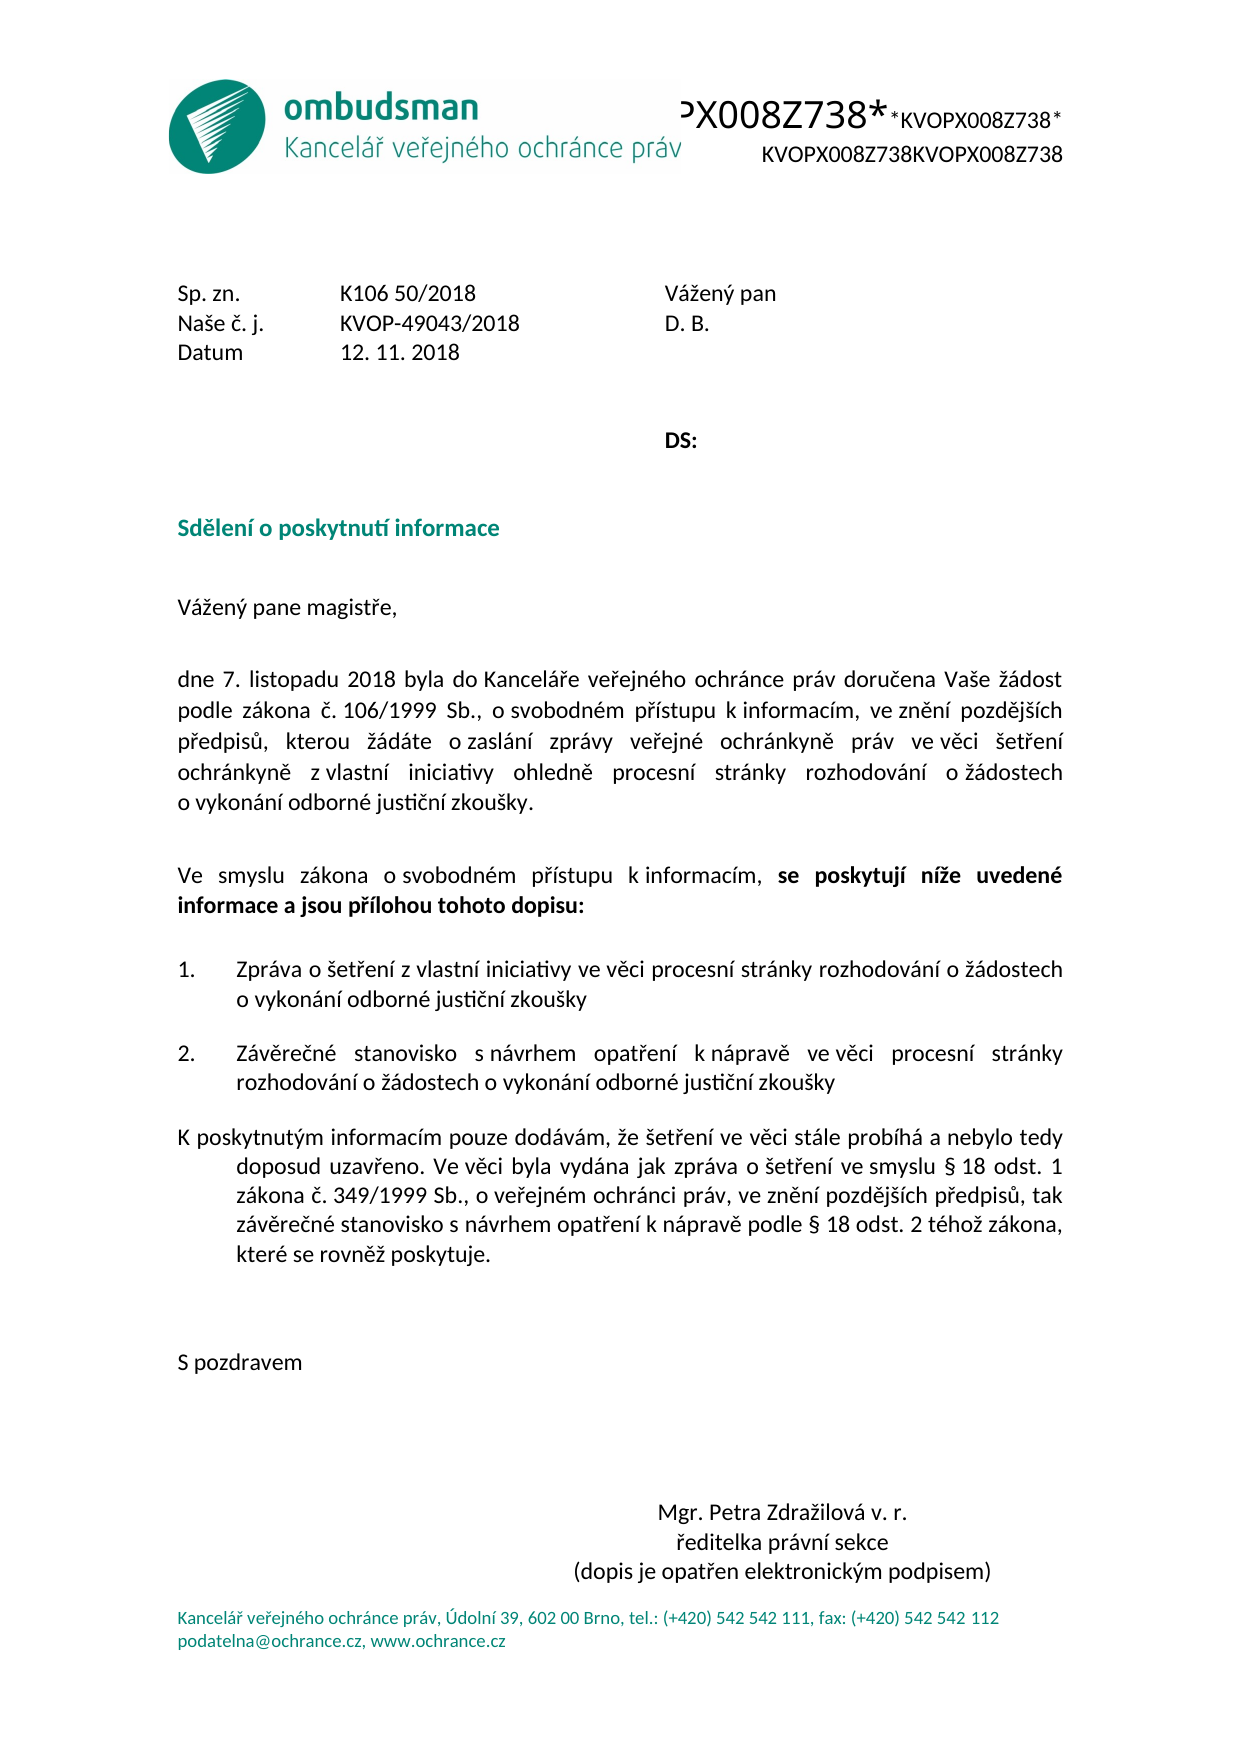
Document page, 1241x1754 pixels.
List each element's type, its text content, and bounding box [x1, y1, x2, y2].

subtitle Sdělení o poskytnutí informace [177, 513, 1063, 543]
text Mgr. Petra Zdražilová v. r. [502, 1497, 1063, 1527]
text ředitelka právní sekce [502, 1527, 1063, 1556]
table_header K106 50/2018 KVOP-49043/2018 12. 11. 2018 [340, 220, 664, 513]
table_header Vážený pan D. B. DS: [665, 220, 1085, 513]
text (dopis je opatřen elektronickým podpisem) [502, 1556, 1063, 1585]
text S pozdravem [177, 1347, 1063, 1376]
text K poskytnutým informacím pouze dodávám, že šetření ve věci stále probíhá a nebylo tedy doposud uzavřeno. Ve věci byla vydána jak zpráva o šetření ve smyslu § 18 odst. 1 zákona č. 349/1999 Sb., o veřejném ochránci práv, ve znění pozdějších předpisů, tak závěrečné stanovisko s návrhem opatření k nápravě podle § 18 odst. 2 téhož zákona, které se rovněž poskytuje. [177, 1122, 1063, 1268]
table_header Sp. zn. Naše č. j. Datum [177, 220, 340, 513]
text dne 7. listopadu 2018 byla do Kanceláře veřejného ochránce práv doručena Vaše žádost podle zákona č. 106/1999 Sb., o svobodném přístupu k informacím, ve znění pozdějších předpisů, kterou žádáte o zaslání zprávy veřejné ochránkyně práv ve věci šetření ochránkyně z vlastní iniciativy ohledně procesní stránky rozhodování o žádostech o vykonání odborné justiční zkoušky. [177, 664, 1063, 817]
text Vážený pane magistře, [177, 592, 1063, 621]
list Zpráva o šetření z vlastní iniciativy ve věci procesní stránky rozhodování o žádostech o vykonání odborné justiční zkoušky [177, 954, 1063, 1013]
text Ve smyslu zákona o svobodném přístupu k informacím, se poskytují níže uvedené informace a jsou přílohou tohoto dopisu: [177, 860, 1063, 920]
list Závěrečné stanovisko s návrhem opatření k nápravě ve věci procesní stránky rozhodování o žádostech o vykonání odborné justiční zkoušky [177, 1038, 1063, 1097]
